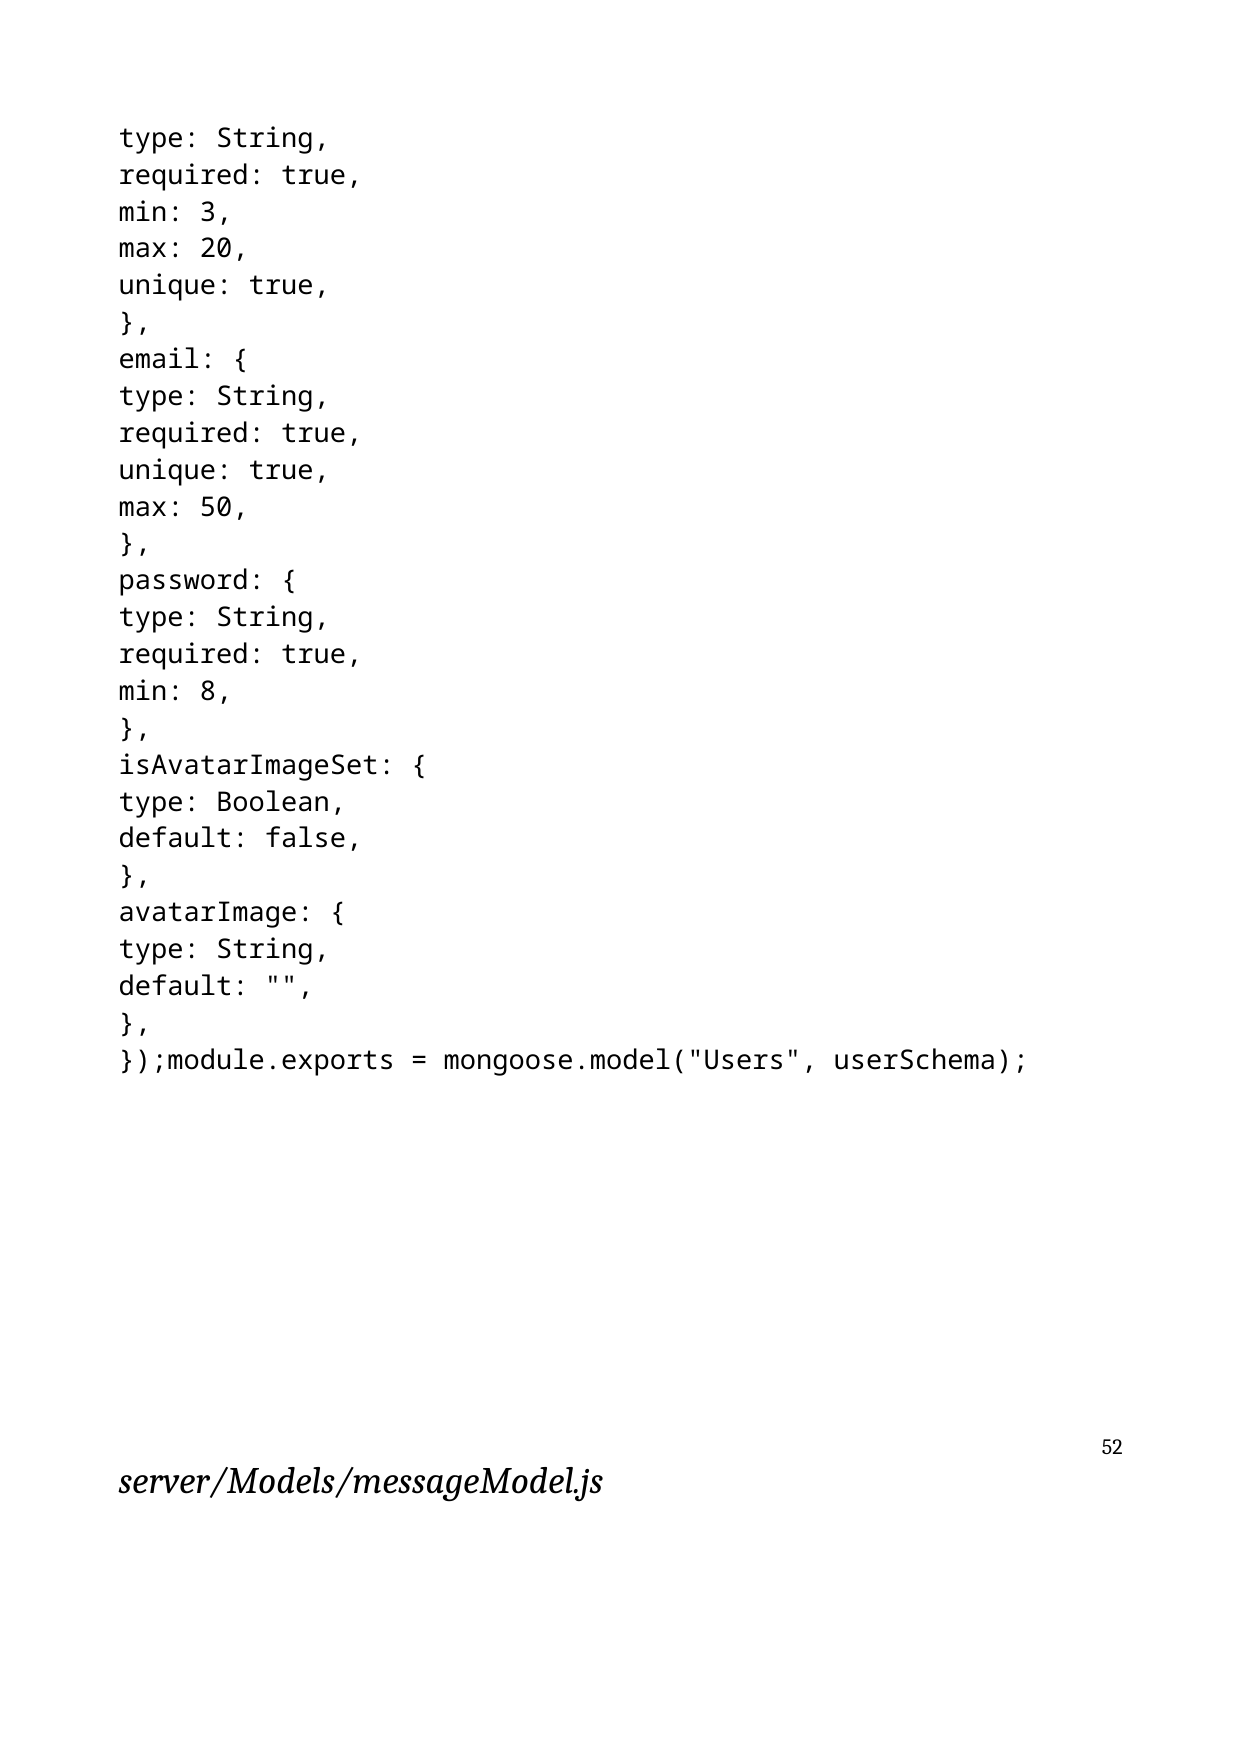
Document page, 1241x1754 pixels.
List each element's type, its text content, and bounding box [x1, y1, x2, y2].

text type: String, [118, 376, 1122, 413]
text unique: true, [118, 450, 1122, 487]
text min: 8, [118, 671, 1122, 708]
text default: false, [118, 819, 1122, 856]
text }, [118, 1003, 1122, 1040]
text password: { [118, 561, 1122, 598]
text required: true, [118, 413, 1122, 450]
text max: 50, [118, 487, 1122, 524]
text }, [118, 524, 1122, 561]
text type: String, [118, 118, 1122, 155]
text default: "", [118, 966, 1122, 1003]
text }, [118, 856, 1122, 893]
text email: { [118, 339, 1122, 376]
text }, [118, 303, 1122, 339]
text type: String, [118, 929, 1122, 966]
text min: 3, [118, 192, 1122, 229]
text type: String, [118, 598, 1122, 634]
text required: true, [118, 634, 1122, 671]
text }, [118, 708, 1122, 745]
text type: Boolean, [118, 782, 1122, 819]
text avatarImage: { [118, 893, 1122, 929]
text unique: true, [118, 266, 1122, 303]
text max: 20, [118, 229, 1122, 266]
text });module.exports = mongoose.model("Users", userSchema); [118, 1040, 1122, 1077]
text server/Models/messageModel.js [118, 1460, 1122, 1503]
text isAvatarImageSet: { [118, 745, 1122, 782]
text required: true, [118, 155, 1122, 192]
text 52 [118, 1435, 1122, 1460]
